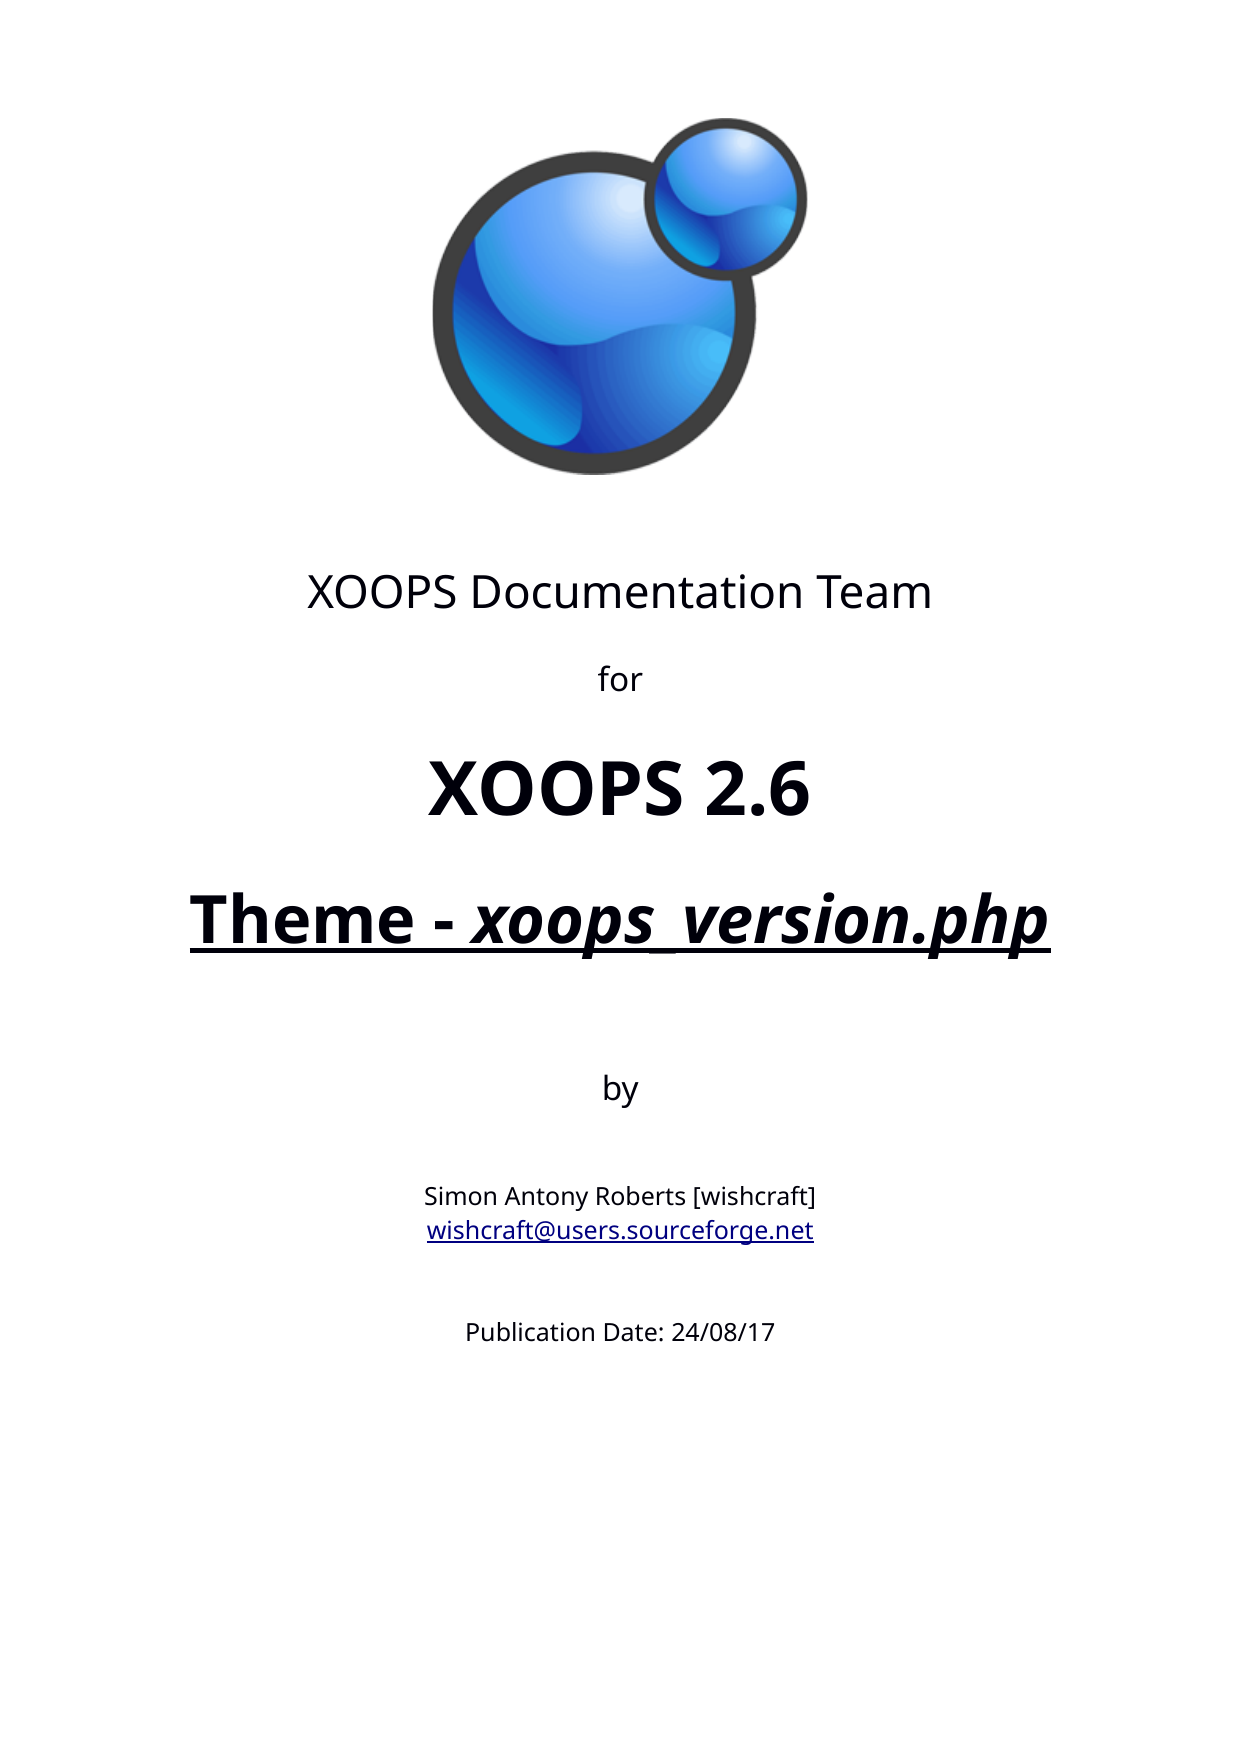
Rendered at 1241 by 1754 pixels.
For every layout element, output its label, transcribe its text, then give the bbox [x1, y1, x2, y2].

text Theme - xoops_version.php [118, 872, 1122, 963]
text XOOPS 2.6 [118, 736, 1122, 838]
picture [432, 118, 808, 475]
text by [118, 1065, 1122, 1110]
text for [118, 656, 1122, 701]
text Publication Date: 24/08/17 [118, 1314, 1122, 1349]
text XOOPS Documentation Team [118, 559, 1122, 622]
text Simon Antony Roberts [wishcraft] wishcraft@users.sourceforge.net [118, 1178, 1122, 1246]
